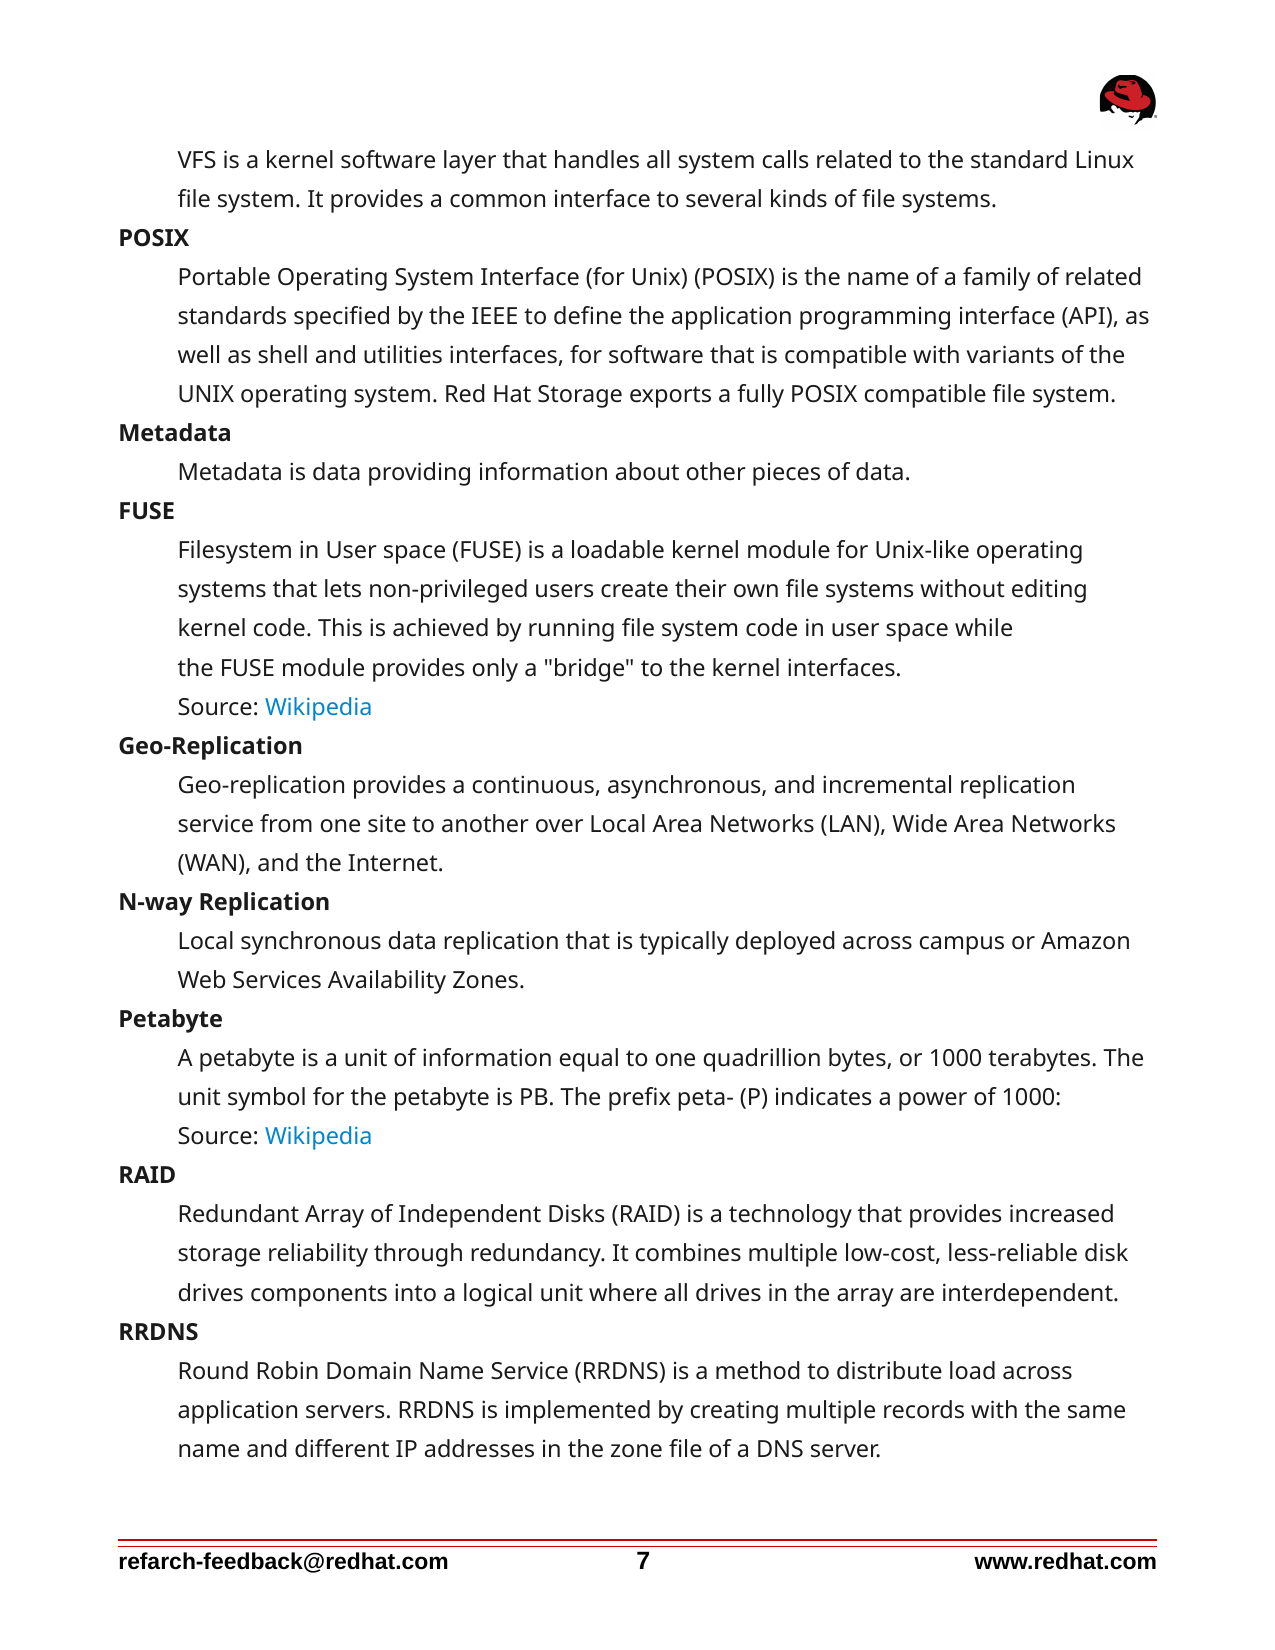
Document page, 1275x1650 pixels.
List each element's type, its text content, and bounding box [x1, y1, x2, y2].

list A petabyte is a unit of information equal to one quadrillion bytes, or 1000 terabytes. The unit symbol for the petabyte is PB. The prefix peta- (P) indicates a power of 1000: [177, 1034, 1157, 1112]
subtitle RAID [118, 1152, 1157, 1191]
list Portable Operating System Interface (for Unix) (POSIX) is the name of a family of related standards specified by the IEEE to define the application programming interface (API), as well as shell and utilities interfaces, for software that is compatible with variants of the UNIX operating system. Red Hat Storage exports a fully POSIX compatible file system. [177, 253, 1157, 409]
list Round Robin Domain Name Service (RRDNS) is a method to distribute load across application servers. RRDNS is implemented by creating multiple records with the same name and different IP addresses in the zone file of a DNS server. [177, 1347, 1157, 1464]
list VFS is a kernel software layer that handles all system calls related to the standard Linux file system. It provides a common interface to several kinds of file systems. [177, 136, 1157, 214]
subtitle Geo-Replication [118, 722, 1157, 761]
list Geo-replication provides a continuous, asynchronous, and incremental replication service from one site to another over Local Area Networks (LAN), Wide Area Networks (WAN), and the Internet. [177, 761, 1157, 878]
subtitle RRDNS [118, 1308, 1157, 1347]
subtitle Metadata [118, 409, 1157, 448]
subtitle POSIX [118, 214, 1157, 253]
subtitle FUSE [118, 487, 1157, 527]
list Redundant Array of Independent Disks (RAID) is a technology that provides increased storage reliability through redundancy. It combines multiple low-cost, less-reliable disk drives components into a logical unit where all drives in the array are interdependent. [177, 1191, 1157, 1308]
list Metadata is data providing information about other pieces of data. [177, 448, 1157, 487]
list Source: Wikipedia [177, 1112, 1157, 1152]
list Local synchronous data replication that is typically deployed across campus or Amazon Web Services Availability Zones. [177, 917, 1157, 995]
list Source: Wikipedia [177, 683, 1157, 722]
subtitle Petabyte [118, 995, 1157, 1034]
list Filesystem in User space (FUSE) is a loadable kernel module for Unix-like operating systems that lets non-privileged users create their own file systems without editing kernel code. This is achieved by running file system code in user space while the FUSE module provides only a "bridge" to the kernel interfaces. [177, 527, 1157, 683]
picture [1099, 75, 1157, 131]
subtitle N-way Replication [118, 878, 1157, 917]
